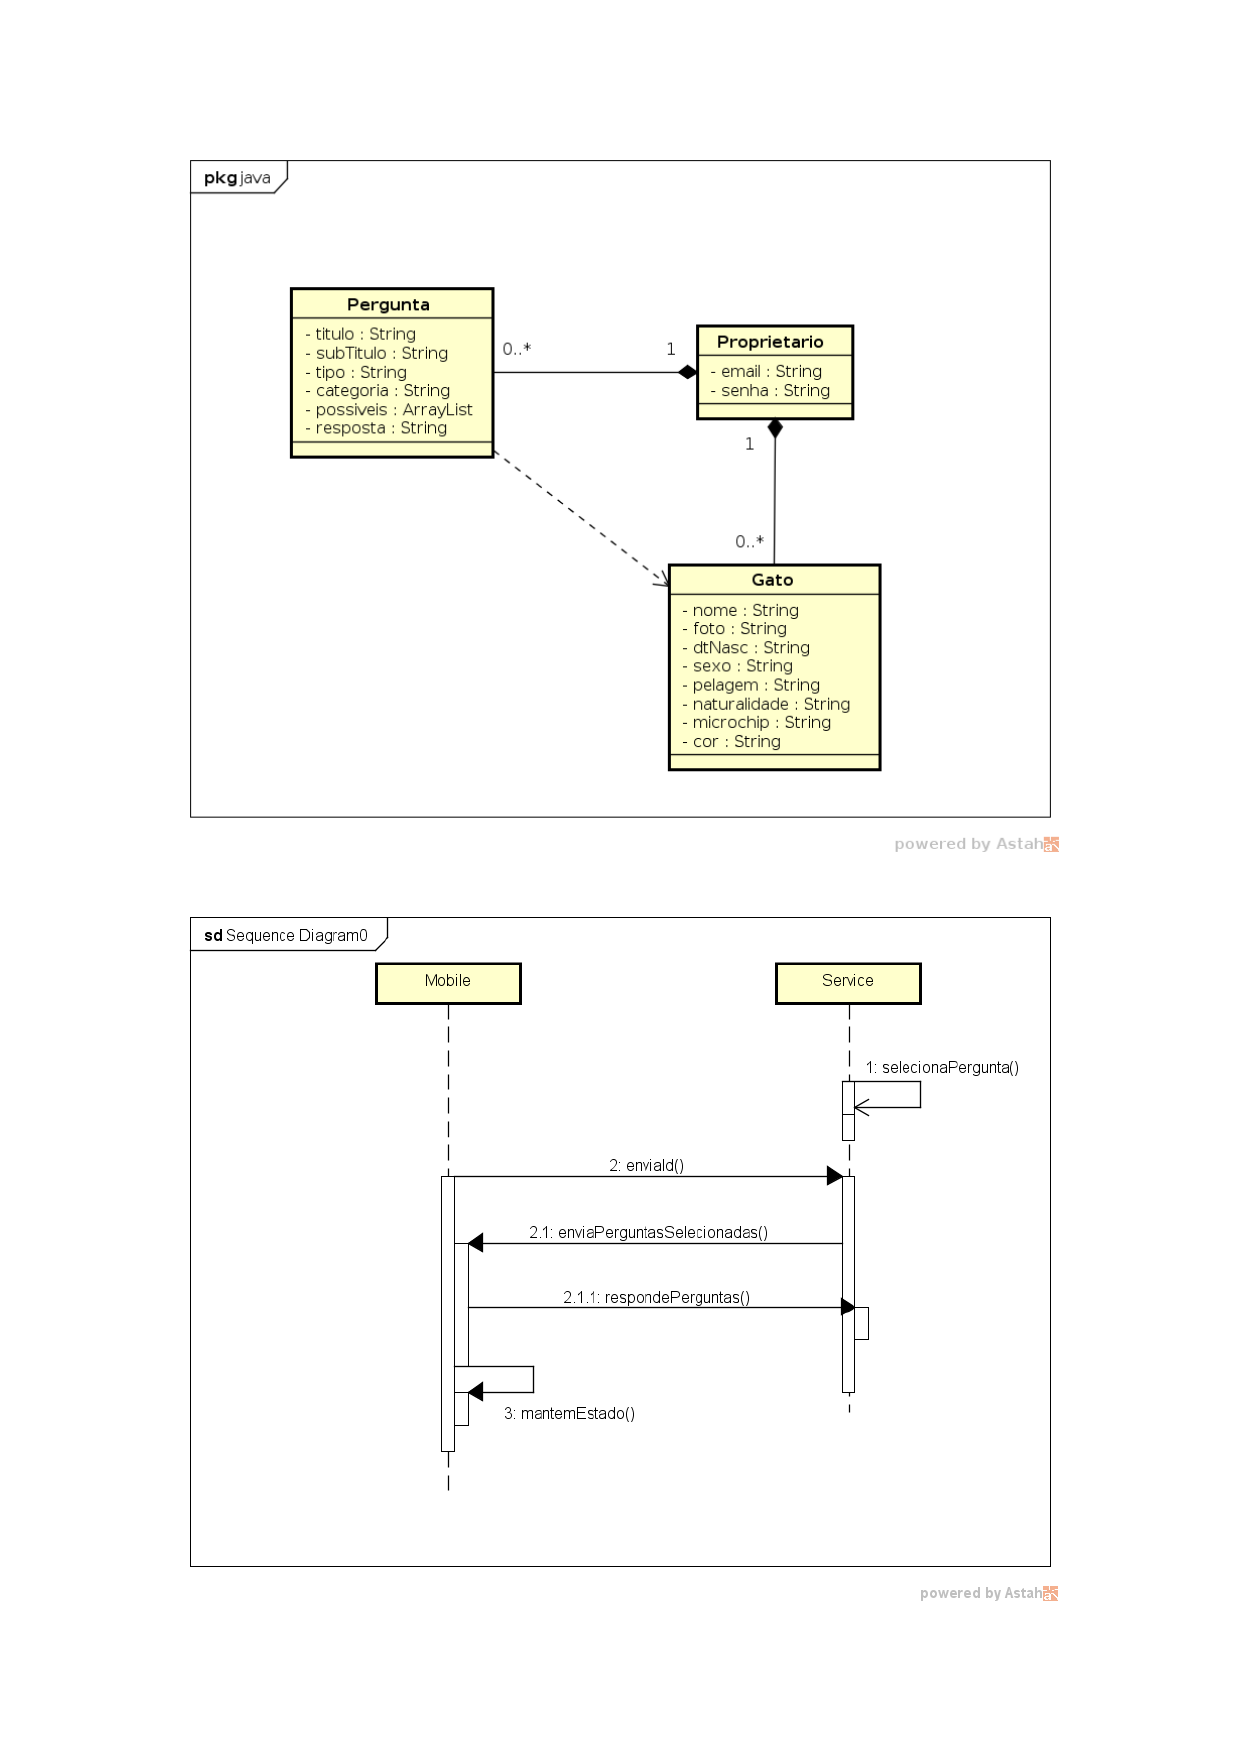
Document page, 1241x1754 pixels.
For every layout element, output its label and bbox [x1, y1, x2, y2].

picture [177, 147, 1063, 857]
picture [177, 904, 1062, 1605]
